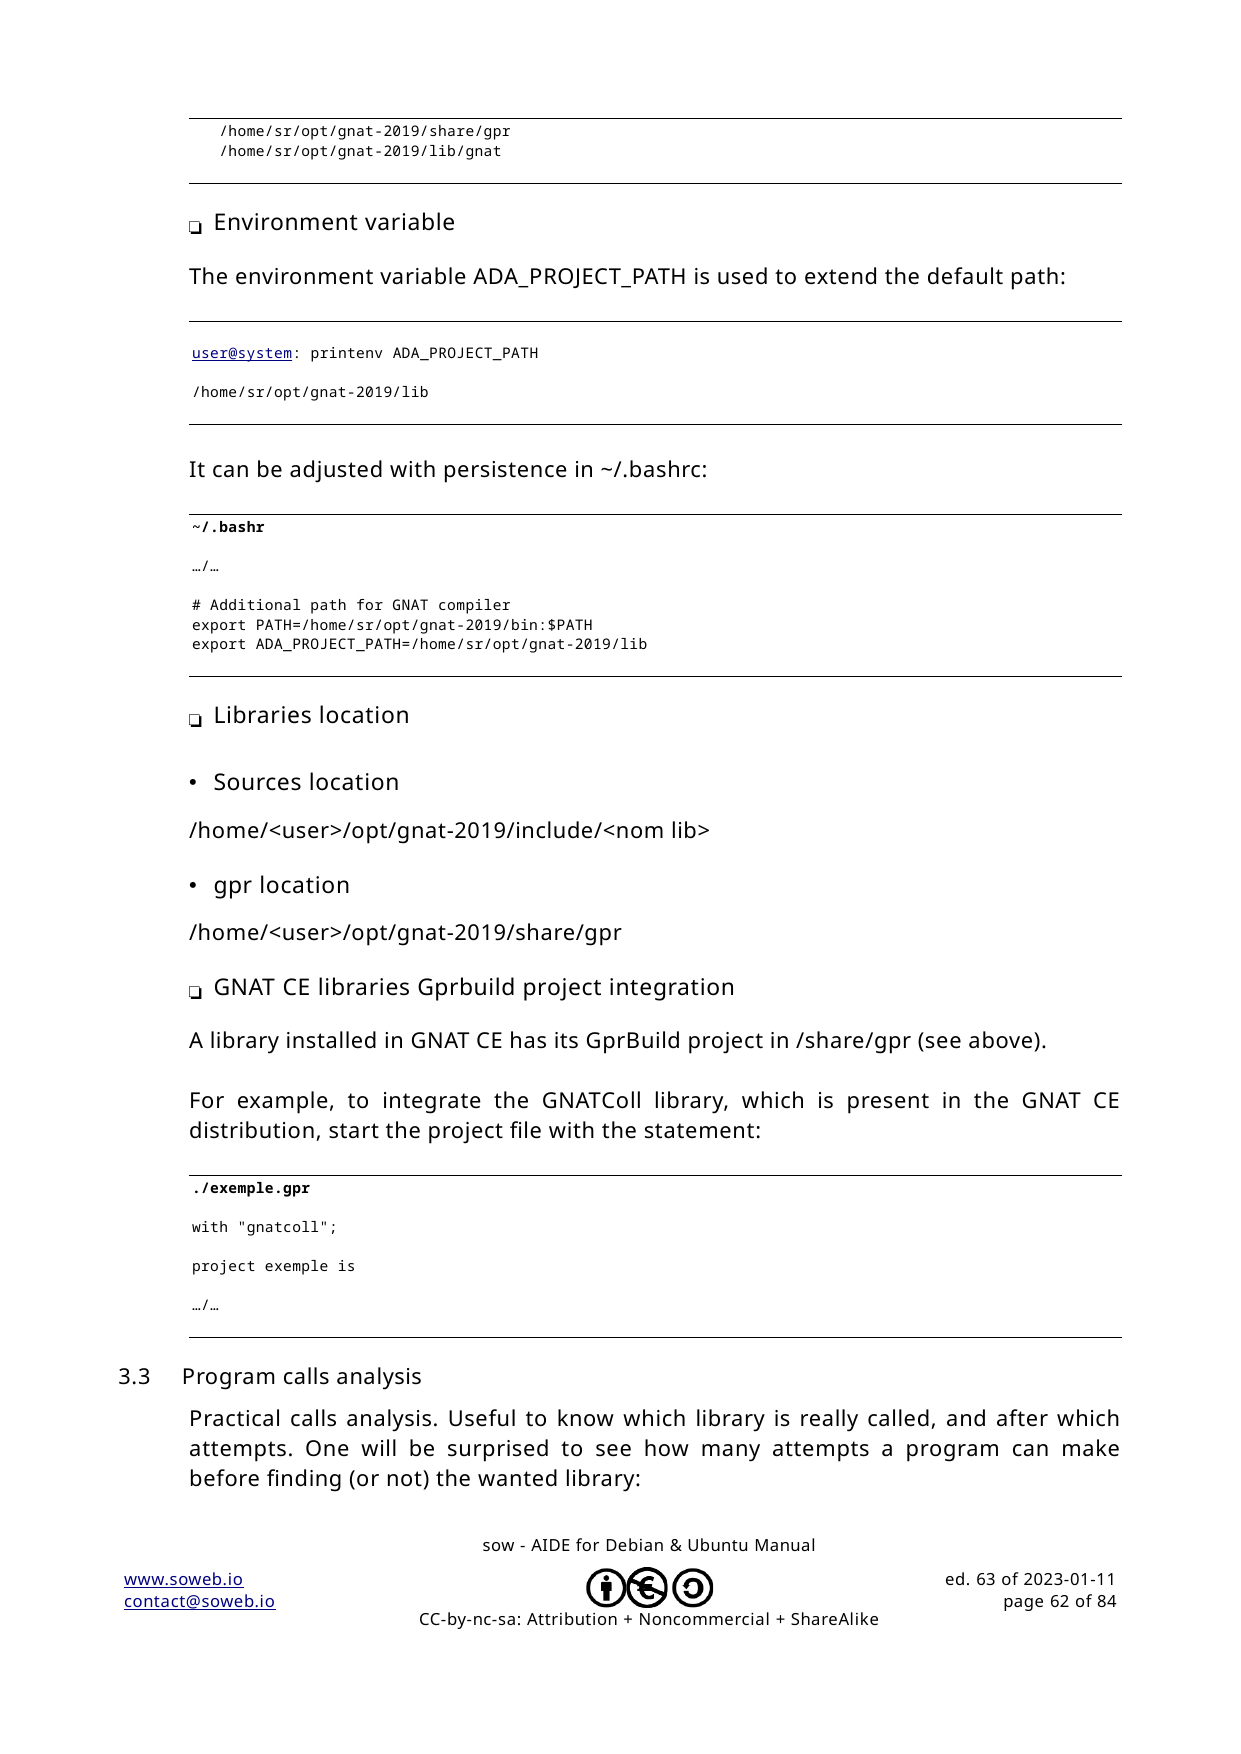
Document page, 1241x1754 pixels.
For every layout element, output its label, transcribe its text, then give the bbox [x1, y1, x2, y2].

list project exemple is [189, 1253, 1122, 1276]
subtitle GNAT CE libraries Gprbuild project integration [189, 971, 1122, 1013]
text The environment variable ADA_PROJECT_PATH is used to extend the default path: [189, 261, 1122, 291]
text /home/<user>/opt/gnat-2019/share/gpr [189, 917, 1122, 947]
text For example, to integrate the GNATColl library, which is present in the GNAT CE distribution, start the project file with the statement: [189, 1085, 1122, 1145]
list user@system: printenv ADA_PROJECT_PATH [189, 322, 1122, 359]
text /home/<user>/opt/gnat-2019/include/<nom lib> [189, 814, 1122, 844]
list with "gnatcoll"; [189, 1214, 1122, 1237]
list ~/.bashr …/… # Additional path for GNAT compiler [189, 515, 1122, 611]
list /home/sr/opt/gnat-2019/lib [189, 359, 1122, 424]
subtitle gpr location [189, 868, 1122, 899]
text It can be adjusted with persistence in ~/.bashrc: [189, 454, 1122, 484]
text A library installed in GNAT CE has its GprBuild project in /share/gpr (see above). [189, 1025, 1122, 1055]
subtitle Program calls analysis [118, 1361, 1122, 1391]
list /home/sr/opt/gnat-2019/lib/gnat [189, 138, 1122, 183]
picture [672, 1567, 714, 1608]
subtitle Libraries location [189, 699, 1122, 742]
list /home/sr/opt/gnat-2019/share/gpr [189, 119, 1122, 138]
subtitle Sources location [189, 766, 1122, 797]
text Practical calls analysis. Useful to know which library is really called, and after which attempts. One will be surprised to see how many attempts a program can make before finding (or not) the wanted library: [189, 1402, 1122, 1492]
picture [585, 1567, 668, 1608]
list …/… [189, 1292, 1122, 1337]
subtitle Environment variable [189, 206, 1122, 249]
list export PATH=/home/sr/opt/gnat-2019/bin:$PATH [189, 611, 1122, 631]
list ./exemple.gpr [189, 1176, 1122, 1198]
list export ADA_PROJECT_PATH=/home/sr/opt/gnat-2019/lib [189, 631, 1122, 676]
